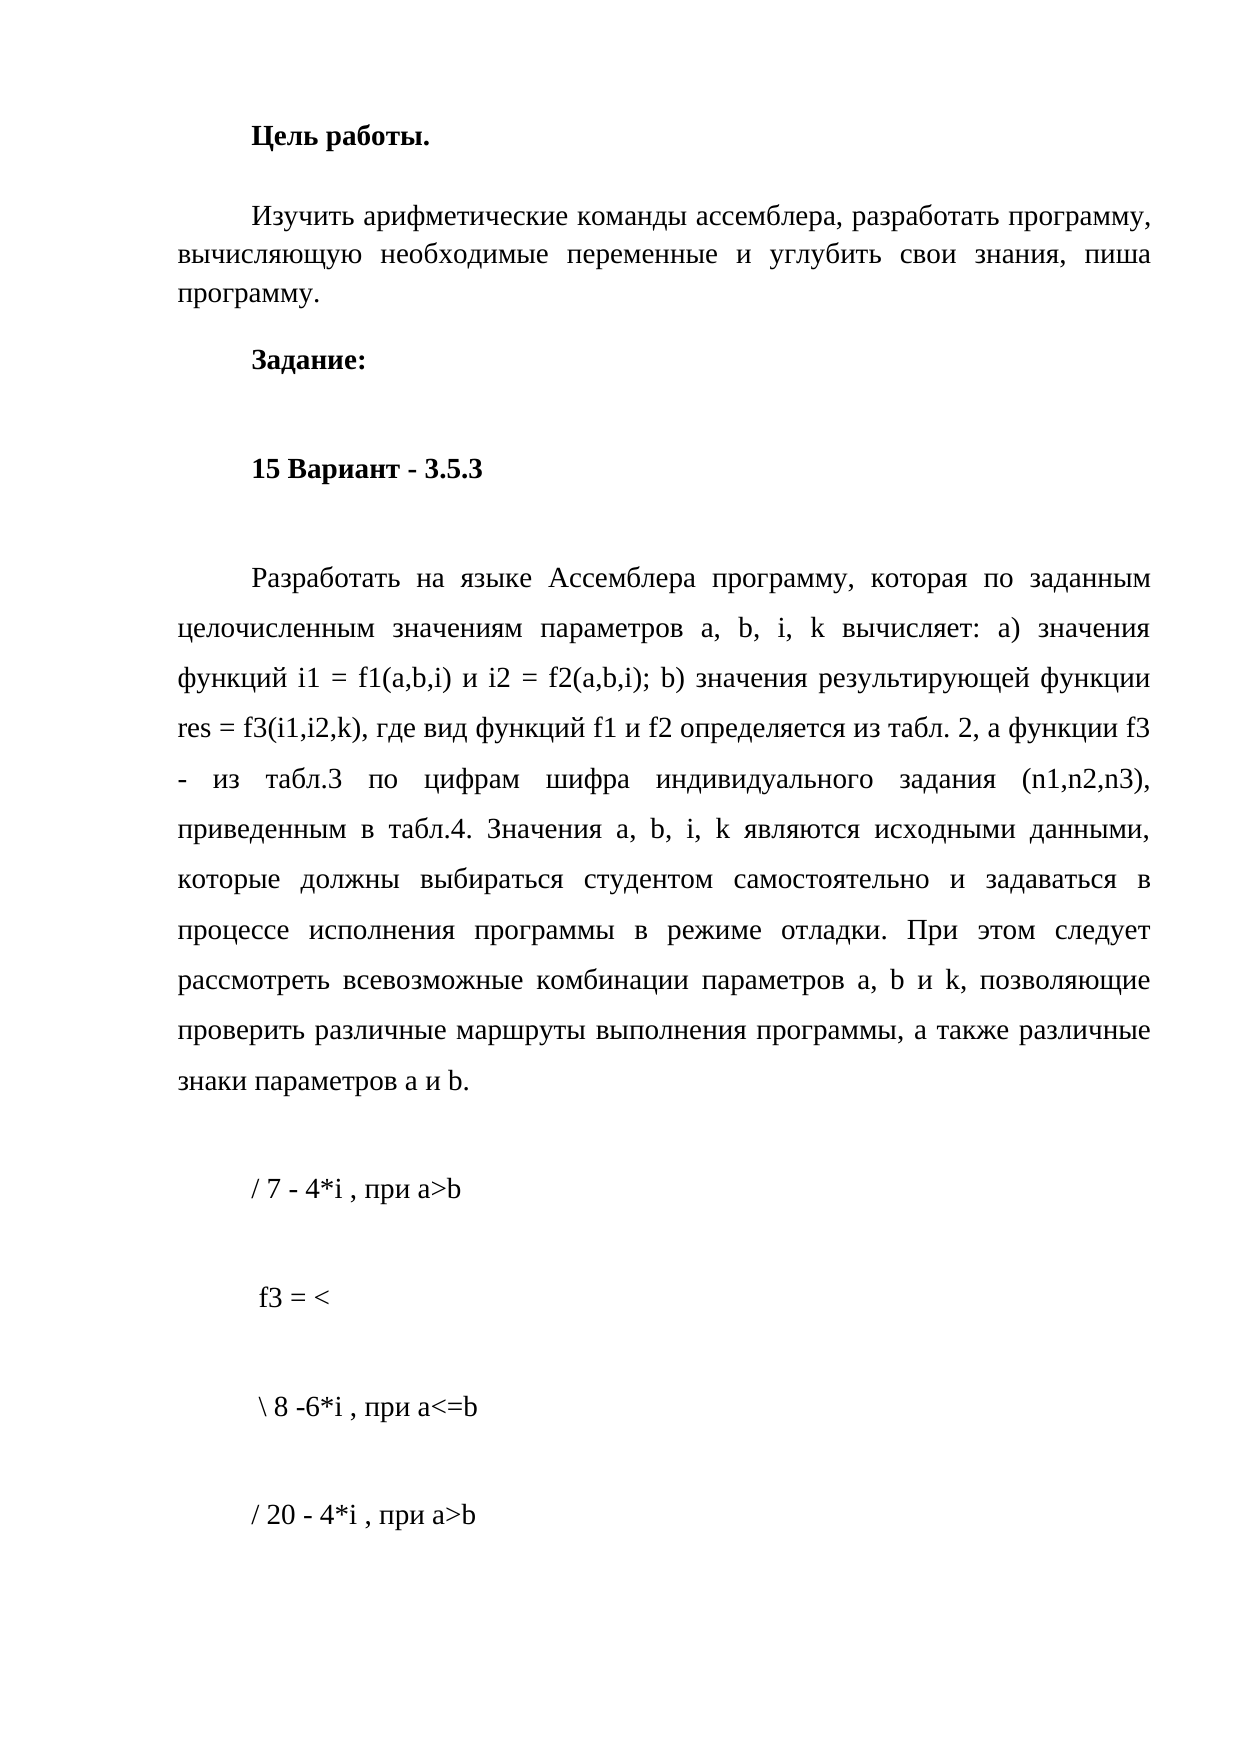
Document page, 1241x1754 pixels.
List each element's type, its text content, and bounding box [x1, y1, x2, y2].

text / 20 - 4*i , при a>b [177, 1497, 1152, 1531]
text \ 8 -6*i , при a<=b [177, 1389, 1152, 1422]
text Цель работы. [177, 118, 1152, 152]
text Разработать на языке Ассемблера программу, которая по заданным целочисленным значениям параметров a, b, i, k вычисляет: а) значения функций i1 = f1(a,b,i) и i2 = f2(a,b,i); b) значения результирующей функции res = f3(i1,i2,k), где вид функций f1 и f2 определяется из табл. 2, а функции f3 - из табл.3 по цифрам шифра индивидуального задания (n1,n2,n3), приведенным в табл.4. Значения a, b, i, k являются исходными данными, которые должны выбираться студентом самостоятельно и задаваться в процессе исполнения программы в режиме отладки. При этом следует рассмотреть всевозможные комбинации параметров a, b и k, позволяющие проверить различные маршруты выполнения программы, а также различные знаки параметров a и b. [177, 560, 1152, 1096]
text / 7 - 4*i , при a>b [177, 1171, 1152, 1205]
text 15 Вариант - 3.5.3 [177, 451, 1152, 484]
text Задание: [177, 342, 1152, 376]
text Изучить арифметические команды ассемблера, разработать программу, вычисляющую необходимые переменные и углубить свои знания, пиша программу. [177, 198, 1152, 308]
text f3 = < [177, 1280, 1152, 1314]
